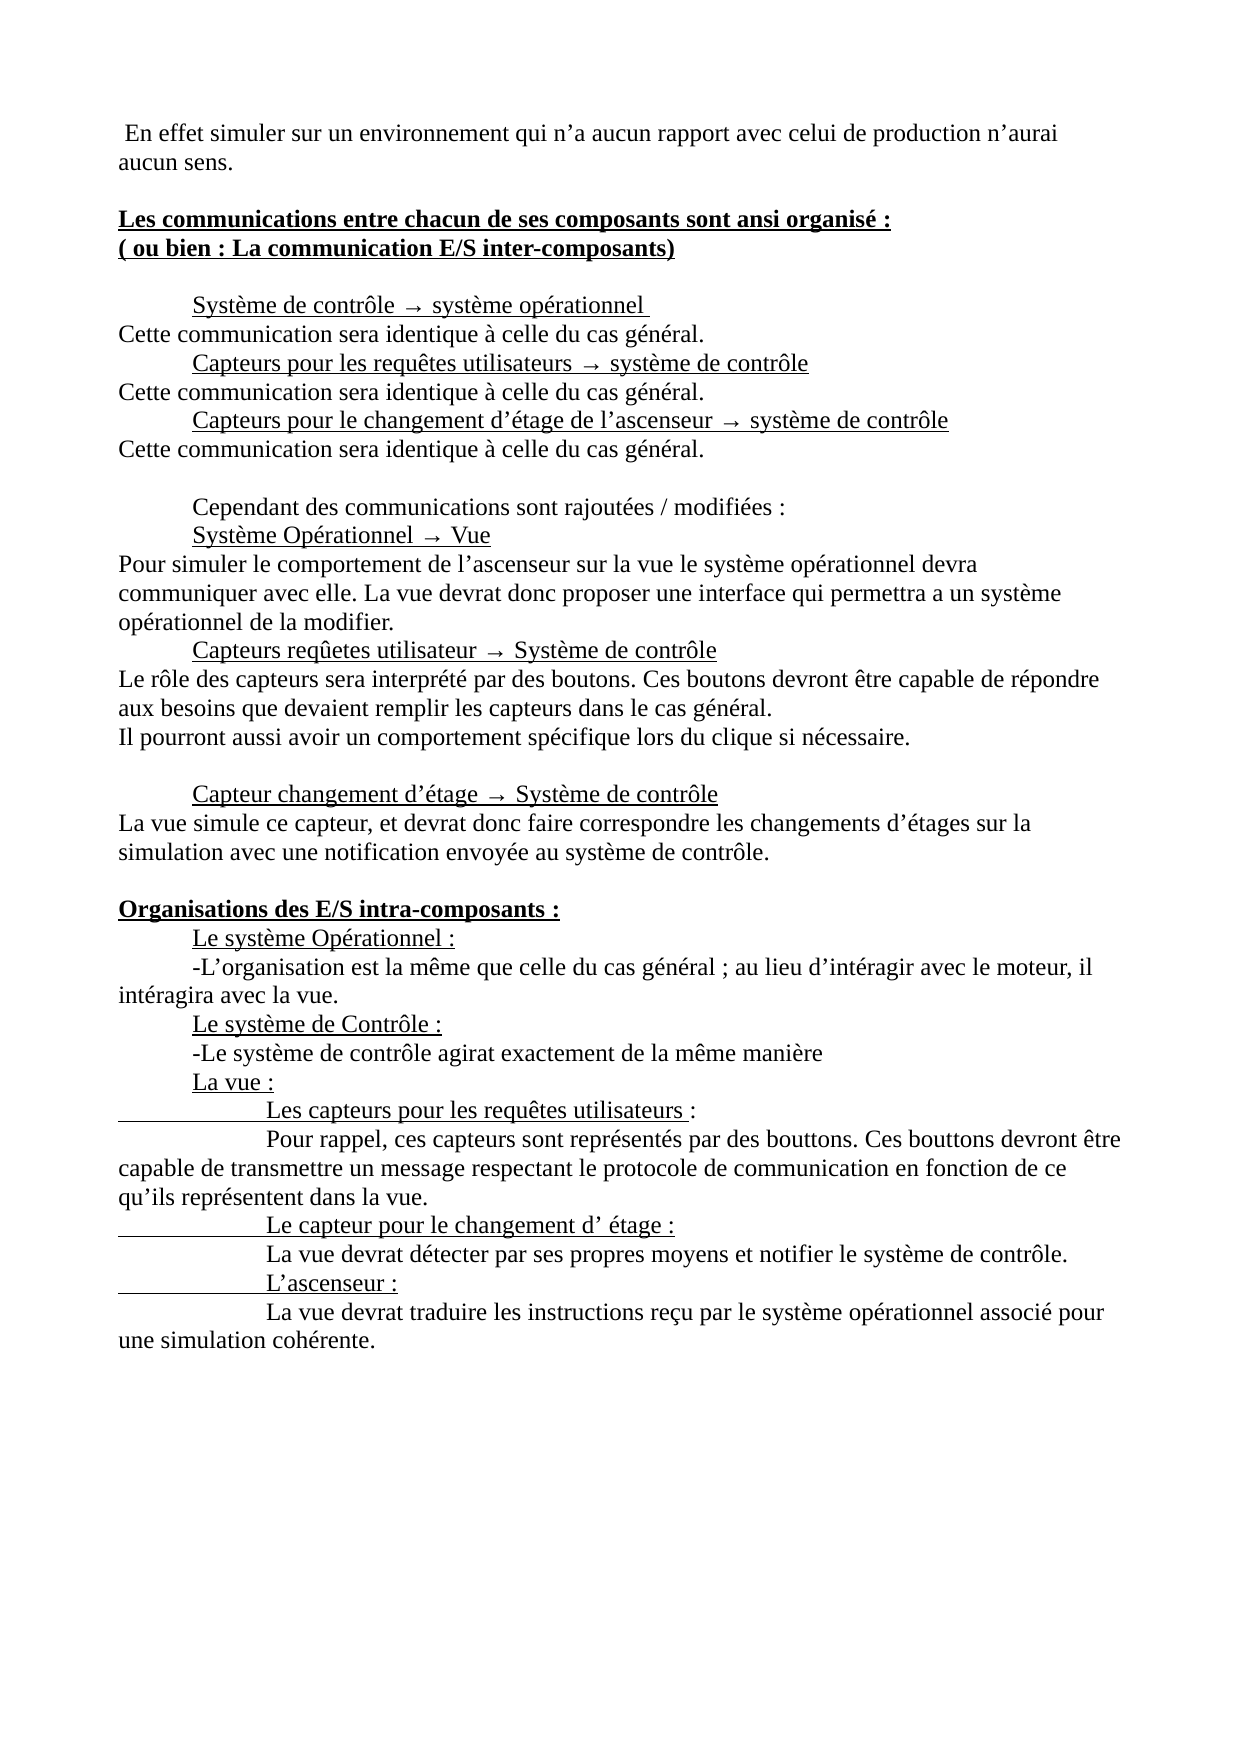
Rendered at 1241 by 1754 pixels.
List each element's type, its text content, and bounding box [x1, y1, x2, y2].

text Système Opérationnel → Vue [118, 521, 1122, 549]
text Organisations des E/S intra-composants : [118, 894, 1122, 923]
text Pour simuler le comportement de l’ascenseur sur la vue le système opérationnel devra communiquer avec elle. La vue devrat donc proposer une interface qui permettra a un système opérationnel de la modifier. [118, 549, 1122, 636]
text La vue : [118, 1067, 1122, 1096]
text Cette communication sera identique à celle du cas général. [118, 377, 1122, 406]
text Il pourront aussi avoir un comportement spécifique lors du clique si nécessaire. [118, 722, 1122, 751]
text En effet simuler sur un environnement qui n’a aucun rapport avec celui de production n’aurai aucun sens. [118, 118, 1122, 176]
text -Le système de contrôle agirat exactement de la même manière [118, 1038, 1122, 1067]
text La vue simule ce capteur, et devrat donc faire correspondre les changements d’étages sur la simulation avec une notification envoyée au système de contrôle. [118, 808, 1122, 866]
text Le système Opérationnel : [118, 923, 1122, 952]
text Capteurs reqûetes utilisateur → Système de contrôle [118, 636, 1122, 664]
text Capteurs pour le changement d’étage de l’ascenseur → système de contrôle [118, 406, 1122, 434]
text Le rôle des capteurs sera interprété par des boutons. Ces boutons devront être capable de répondre aux besoins que devaient remplir les capteurs dans le cas général. [118, 664, 1122, 722]
text Cependant des communications sont rajoutées / modifiées : [118, 492, 1122, 521]
text Le capteur pour le changement d’ étage : [118, 1211, 1122, 1239]
text -L’organisation est la même que celle du cas général ; au lieu d’intéragir avec le moteur, il intéragira avec la vue. [118, 952, 1122, 1009]
text Cette communication sera identique à celle du cas général. [118, 434, 1122, 463]
text Système de contrôle → système opérationnel [118, 291, 1122, 319]
text ( ou bien : La communication E/S inter-composants) [118, 233, 1122, 262]
text Les communications entre chacun de ses composants sont ansi organisé : [118, 204, 1122, 233]
text Capteurs pour les requêtes utilisateurs → système de contrôle [118, 348, 1122, 377]
text Le système de Contrôle : [118, 1009, 1122, 1038]
text Cette communication sera identique à celle du cas général. [118, 319, 1122, 348]
text Les capteurs pour les requêtes utilisateurs : [118, 1096, 1122, 1124]
text La vue devrat détecter par ses propres moyens et notifier le système de contrôle. [118, 1239, 1122, 1268]
text L’ascenseur : [118, 1268, 1122, 1297]
text La vue devrat traduire les instructions reçu par le système opérationnel associé pour une simulation cohérente. [118, 1297, 1122, 1354]
text Capteur changement d’étage → Système de contrôle [118, 779, 1122, 808]
text Pour rappel, ces capteurs sont représentés par des bouttons. Ces bouttons devront être capable de transmettre un message respectant le protocole de communication en fonction de ce qu’ils représentent dans la vue. [118, 1124, 1122, 1211]
